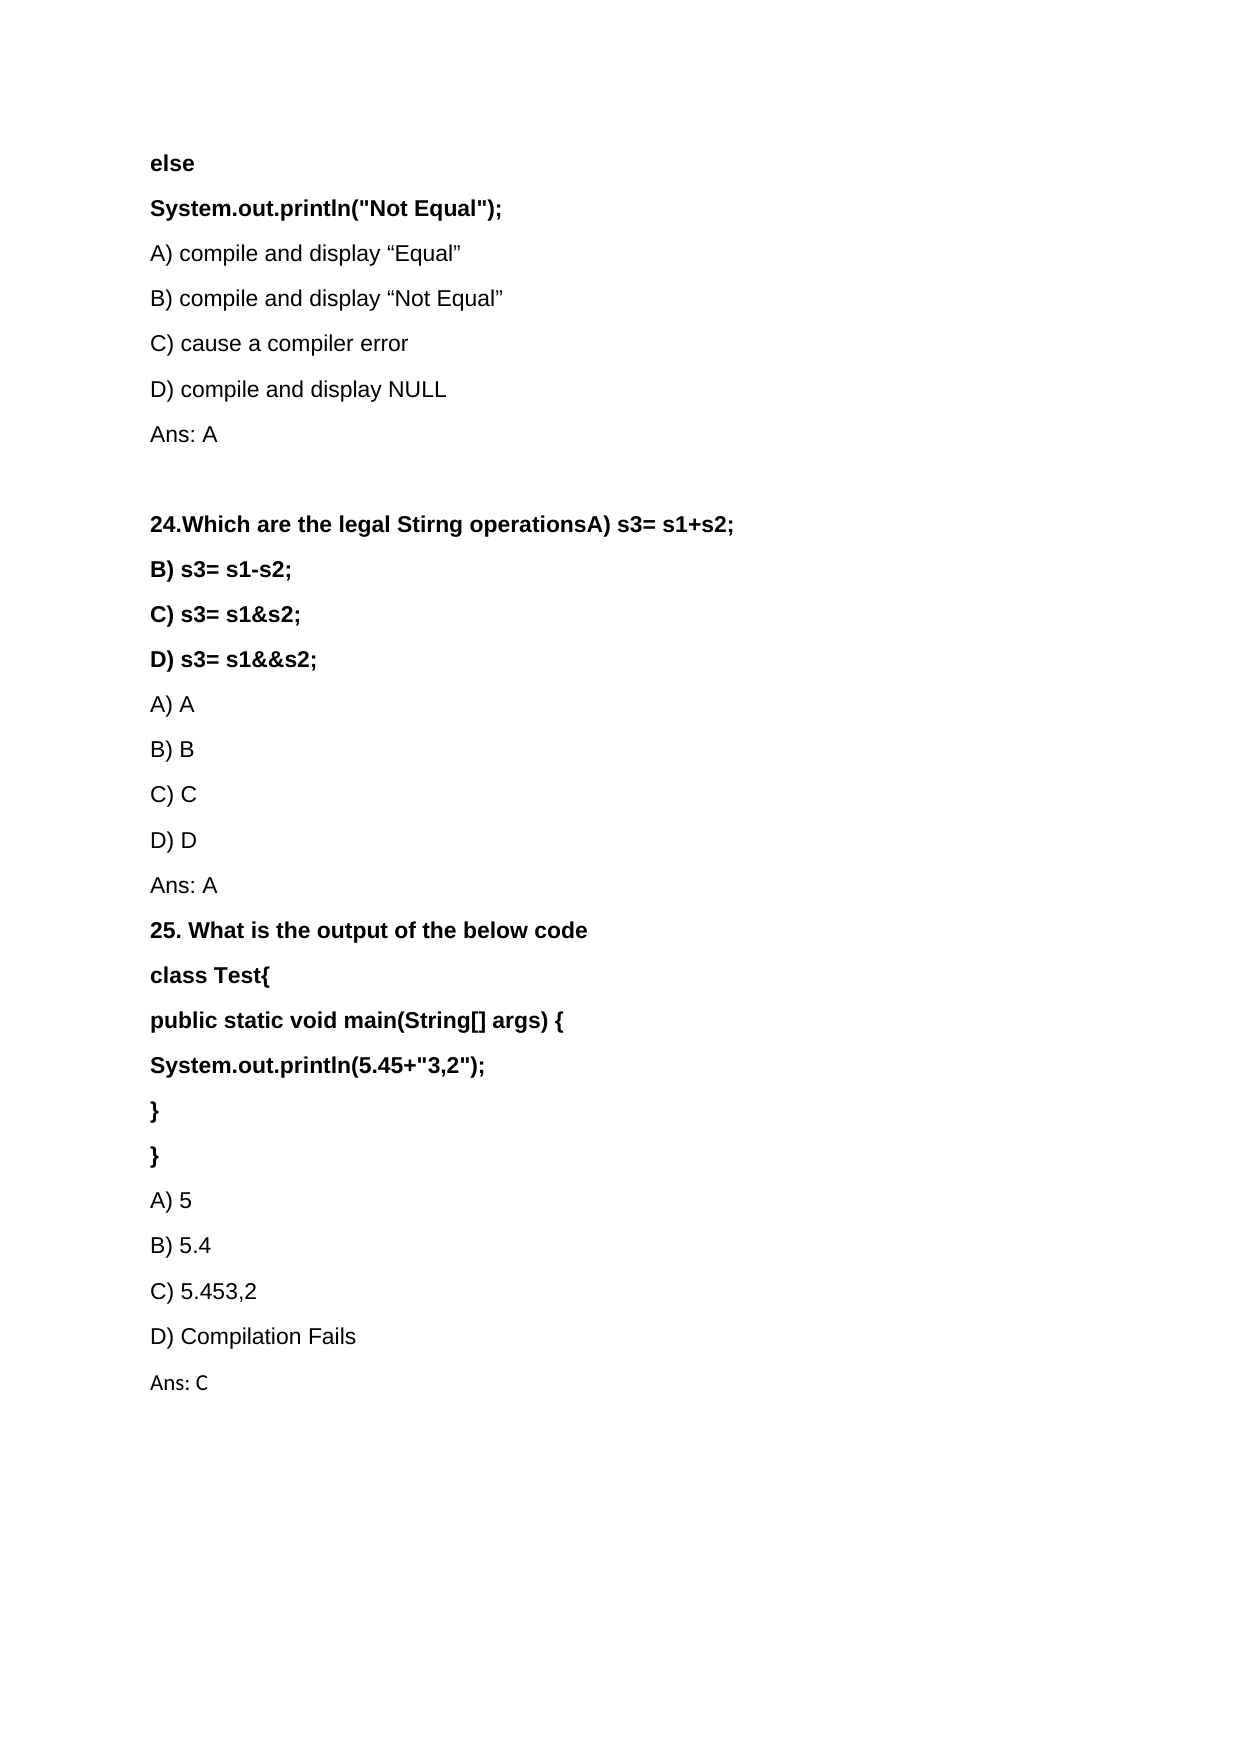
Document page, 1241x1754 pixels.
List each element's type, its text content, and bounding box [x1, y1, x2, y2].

text A) compile and display “Equal” [150, 240, 1090, 267]
text D) s3= s1&&s2; [150, 646, 1090, 672]
text C) s3= s1&s2; [150, 601, 1090, 627]
text D) Compilation Fails [150, 1323, 1090, 1349]
text B) s3= s1-s2; [150, 556, 1090, 582]
text B) compile and display “Not Equal” [150, 285, 1090, 312]
text C) C [150, 781, 1090, 808]
text 25. What is the output of the below code [150, 917, 1090, 943]
text C) 5.453,2 [150, 1278, 1090, 1304]
text Ans: A [150, 421, 1090, 447]
text A) A [150, 691, 1090, 718]
text A) 5 [150, 1187, 1090, 1214]
text D) D [150, 827, 1090, 853]
text B) B [150, 736, 1090, 763]
text System.out.println(5.45+"3,2"); [150, 1052, 1090, 1078]
text Ans: A [150, 872, 1090, 898]
text } [150, 1097, 1090, 1123]
text B) 5.4 [150, 1232, 1090, 1259]
text } [150, 1142, 1090, 1169]
text D) compile and display NULL [150, 376, 1090, 402]
text Ans: C [150, 1368, 1090, 1396]
text public static void main(String[] args) { [150, 1007, 1090, 1033]
text 24.Which are the legal Stirng operationsA) s3= s1+s2; [150, 511, 1090, 537]
text class Test{ [150, 962, 1090, 988]
text System.out.println("Not Equal"); [150, 195, 1090, 221]
text C) cause a compiler error [150, 330, 1090, 357]
text else [150, 150, 1090, 176]
